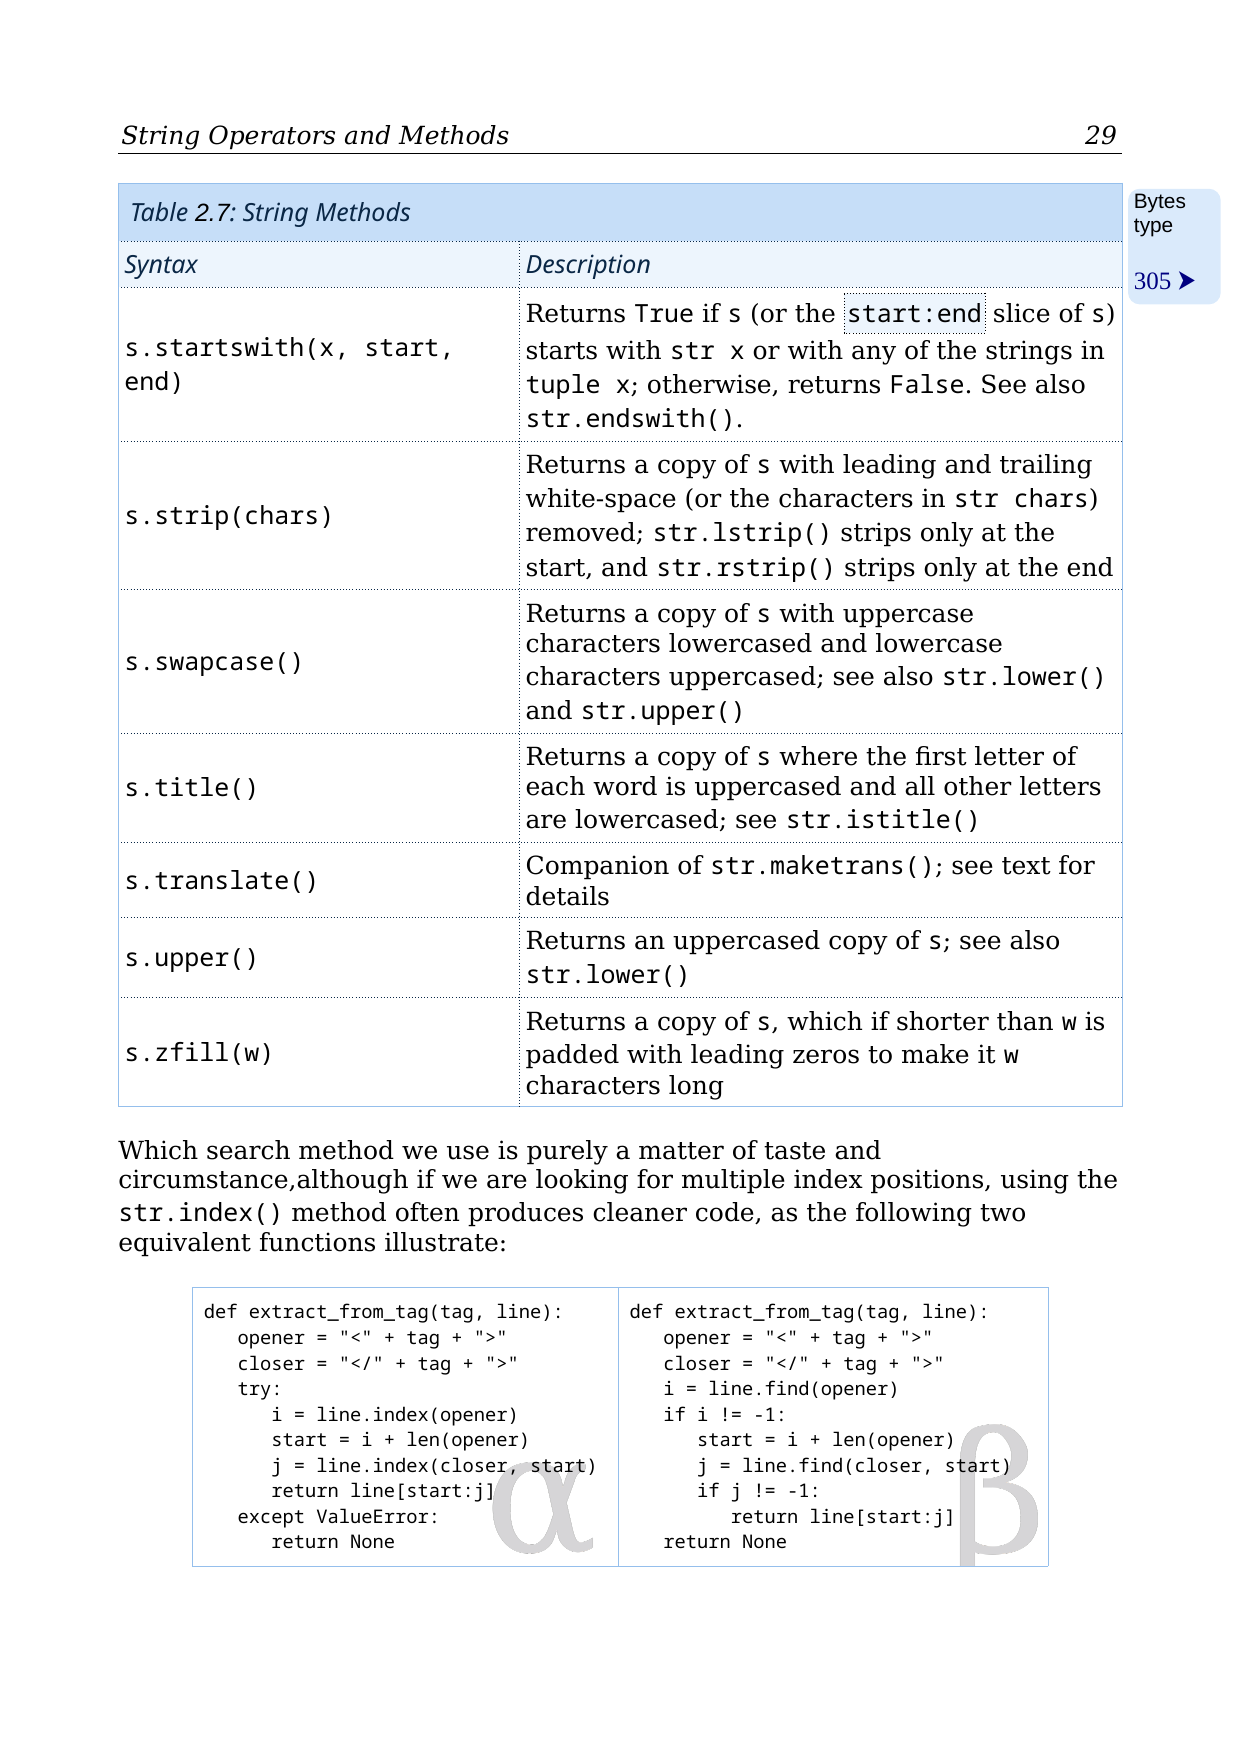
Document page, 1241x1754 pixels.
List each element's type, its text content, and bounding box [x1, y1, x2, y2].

table_header def extract_from_tag(tag, line): opener = "<" + tag + ">" closer = "</" + tag + ">" try: i = line.index(opener) start = i + len(opener) j = line.index(closer, start) return line[start:j] except ValueError: return None [193, 1288, 618, 1566]
table_cell Returns a copy of s with leading and trailing white-space (or the characters in str chars) removed; str.lstrip() strips only at the start, and str.rstrip() strips only at the end [520, 441, 1122, 589]
table_cell s.title() [119, 733, 519, 842]
table_cell Description [520, 241, 1122, 287]
table_cell s.zfill(w) [119, 997, 519, 1106]
table_cell s.upper() [119, 917, 519, 997]
table_cell Returns a copy of s where the first letter of each word is uppercased and all other letters are lowercased; see str.istitle() [520, 733, 1122, 842]
table_cell s.swapcase() [119, 589, 519, 732]
table_cell s.strip(chars) [119, 441, 519, 589]
text Which search method we use is purely a matter of taste and circumstance,although if we are looking for multiple index positions, using the str.index() method often produces cleaner code, as the following two equivalent functions illustrate: [118, 1136, 1122, 1257]
table_cell s.translate() [119, 842, 519, 917]
table_cell Returns a copy of s with uppercase characters lowercased and lowercase characters uppercased; see also str.lower() and str.upper() [520, 589, 1122, 732]
table_cell s.startswith(x, start, end) [119, 287, 519, 441]
table_header def extract_from_tag(tag, line): opener = "<" + tag + ">" closer = "</" + tag + ">" i = line.find(opener) if i != -1: start = i + len(opener) j = line.find(closer, start) if j != -1: return line[start:j] return None [619, 1288, 1048, 1566]
table_cell Companion of str.maketrans(); see text for details [520, 842, 1122, 917]
table_cell Returns an uppercased copy of s; see also str.lower() [520, 917, 1122, 997]
table_cell Returns a copy of s, which if shorter than w is padded with leading zeros to make it w characters long [520, 997, 1122, 1106]
table_cell Syntax [119, 241, 519, 287]
table_header Table 2.7: String Methods [119, 184, 1122, 241]
table_cell Returns True if s (or the start:end slice of s) starts with str x or with any of the strings in tuple x; otherwise, returns False. See also str.endswith(). [520, 287, 1122, 441]
